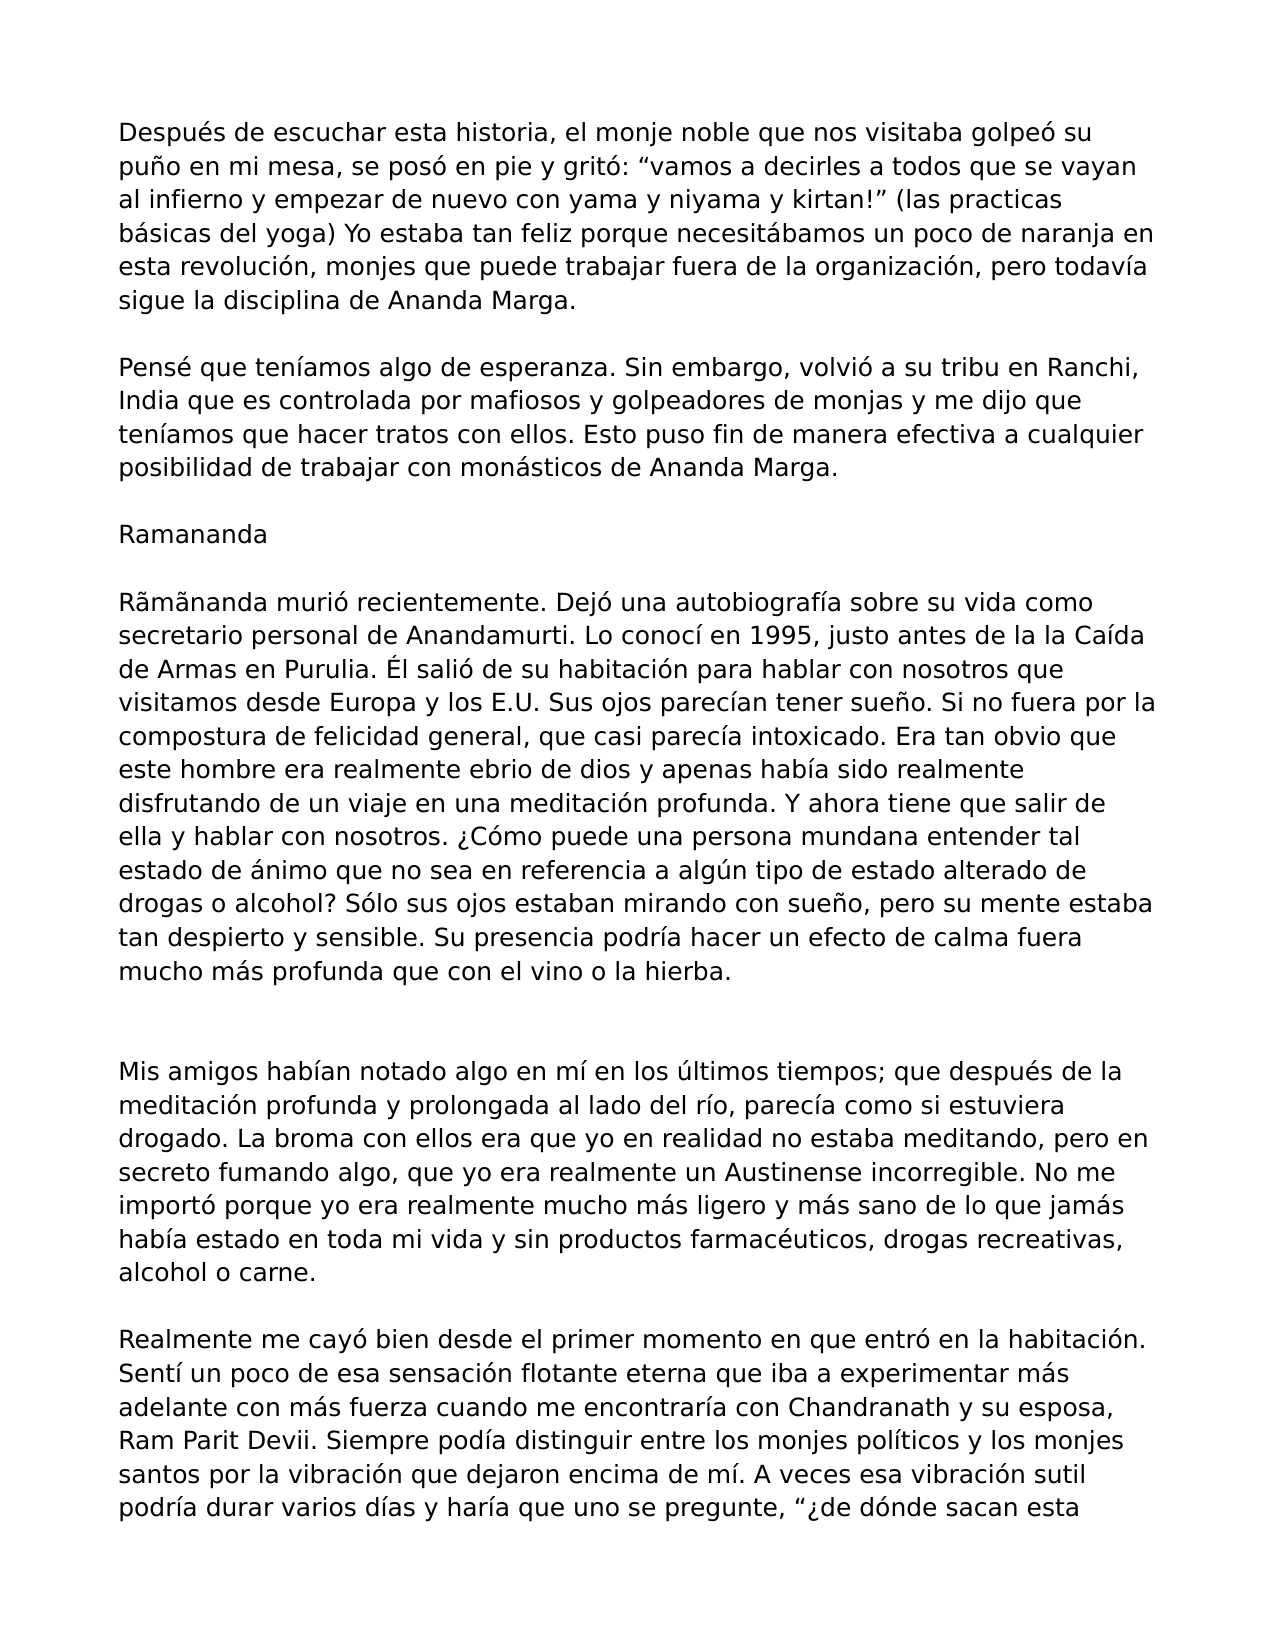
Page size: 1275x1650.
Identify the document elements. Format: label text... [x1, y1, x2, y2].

text Después de escuchar esta historia, el monje noble que nos visitaba golpeó su puño en mi mesa, se posó en pie y gritó: “vamos a decirles a todos que se vayan al infierno y empezar de nuevo con yama y niyama y kirtan!” (las practicas básicas del yoga) Yo estaba tan feliz porque necesitábamos un poco de naranja en esta revolución, monjes que puede trabajar fuera de la organización, pero todavía sigue la disciplina de Ananda Marga. Pensé que teníamos algo de esperanza. Sin embargo, volvió a su tribu en Ranchi, India que es controlada por mafiosos y golpeadores de monjas y me dijo que teníamos que hacer tratos con ellos. Esto puso fin de manera efectiva a cualquier posibilidad de trabajar con monásticos de Ananda Marga. Ramananda Rãmãnanda murió recientemente. Dejó una autobiografía sobre su vida como secretario personal de Anandamurti. Lo conocí en 1995, justo antes de la la Caída de Armas en Purulia. Él salió de su habitación para hablar con nosotros que visitamos desde Europa y los E.U. Sus ojos parecían tener sueño. Si no fuera por la compostura de felicidad general, que casi parecía intoxicado. Era tan obvio que este hombre era realmente ebrio de dios y apenas había sido realmente disfrutando de un viaje en una meditación profunda. Y ahora tiene que salir de ella y hablar con nosotros. ¿Cómo puede una persona mundana entender tal estado de ánimo que no sea en referencia a algún tipo de estado alterado de drogas o alcohol? Sólo sus ojos estaban mirando con sueño, pero su mente estaba tan despierto y sensible. Su presencia podría hacer un efecto de calma fuera mucho más profunda que con el vino o la hierba. Mis amigos habían notado algo en mí en los últimos tiempos; que después de la meditación profunda y prolongada al lado del río, parecía como si estuviera drogado. La broma con ellos era que yo en realidad no estaba meditando, pero en secreto fumando algo, que yo era realmente un Austinense incorregible. No me importó porque yo era realmente mucho más ligero y más sano de lo que jamás había estado en toda mi vida y sin productos farmacéuticos, drogas recreativas, alcohol o carne. Realmente me cayó bien desde el primer momento en que entró en la habitación. Sentí un poco de esa sensación flotante eterna que iba a experimentar más adelante con más fuerza cuando me encontraría con Chandranath y su esposa, Ram Parit Devii. Siempre podía distinguir entre los monjes políticos y los monjes santos por la vibración que dejaron encima de mí. A veces esa vibración sutil podría durar varios días y haría que uno se pregunte, “¿de dónde sacan esta [118, 118, 1157, 1522]
